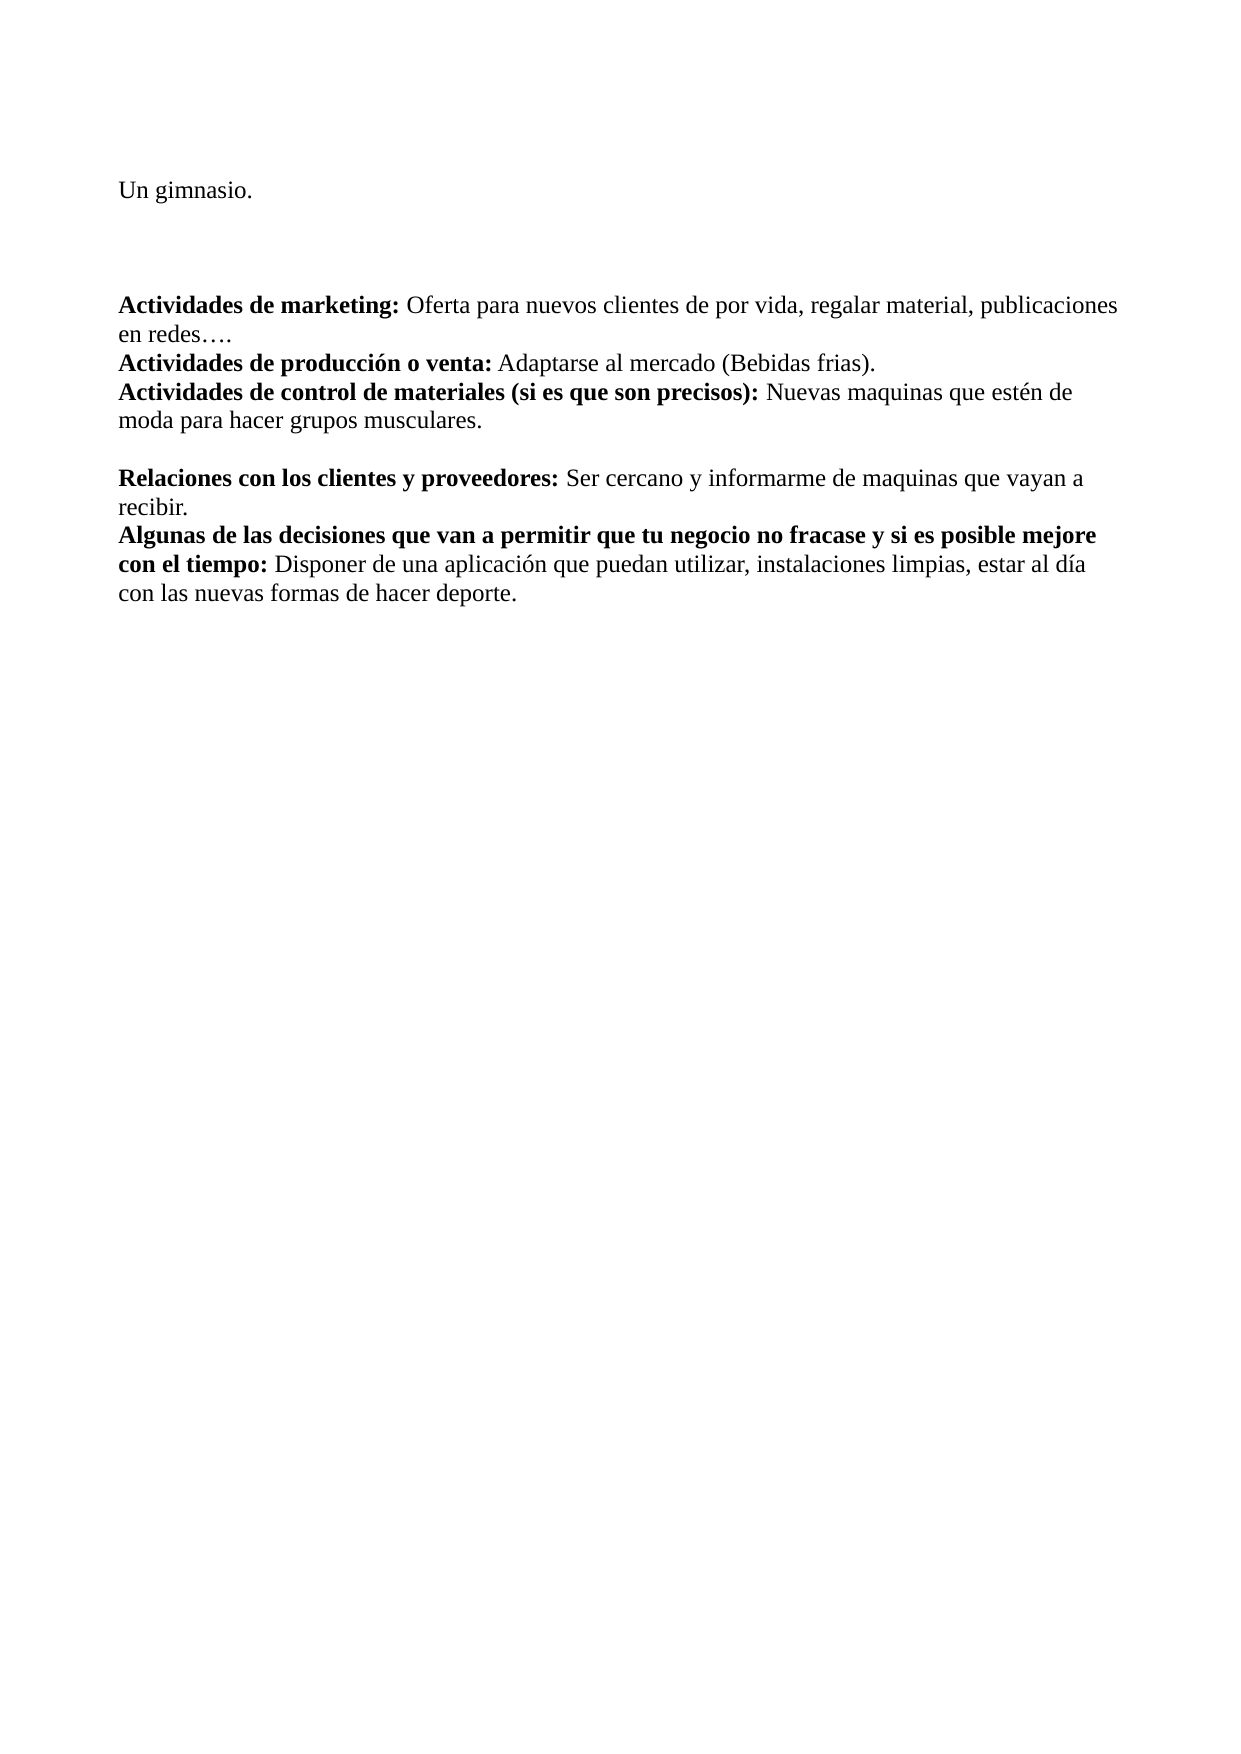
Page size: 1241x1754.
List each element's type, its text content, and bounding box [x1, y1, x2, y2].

text Relaciones con los clientes y proveedores: Ser cercano y informarme de maquinas que vayan a recibir. [118, 463, 1122, 521]
text Algunas de las decisiones que van a permitir que tu negocio no fracase y si es posible mejore con el tiempo: Disponer de una aplicación que puedan utilizar, instalaciones limpias, estar al día con las nuevas formas de hacer deporte. [118, 521, 1122, 607]
text Un gimnasio. [118, 176, 1122, 204]
text Actividades de control de materiales (si es que son precisos): Nuevas maquinas que estén de moda para hacer grupos musculares. [118, 377, 1122, 434]
text Actividades de marketing: Oferta para nuevos clientes de por vida, regalar material, publicaciones en redes…. [118, 291, 1122, 348]
text Actividades de producción o venta: Adaptarse al mercado (Bebidas frias). [118, 348, 1122, 377]
